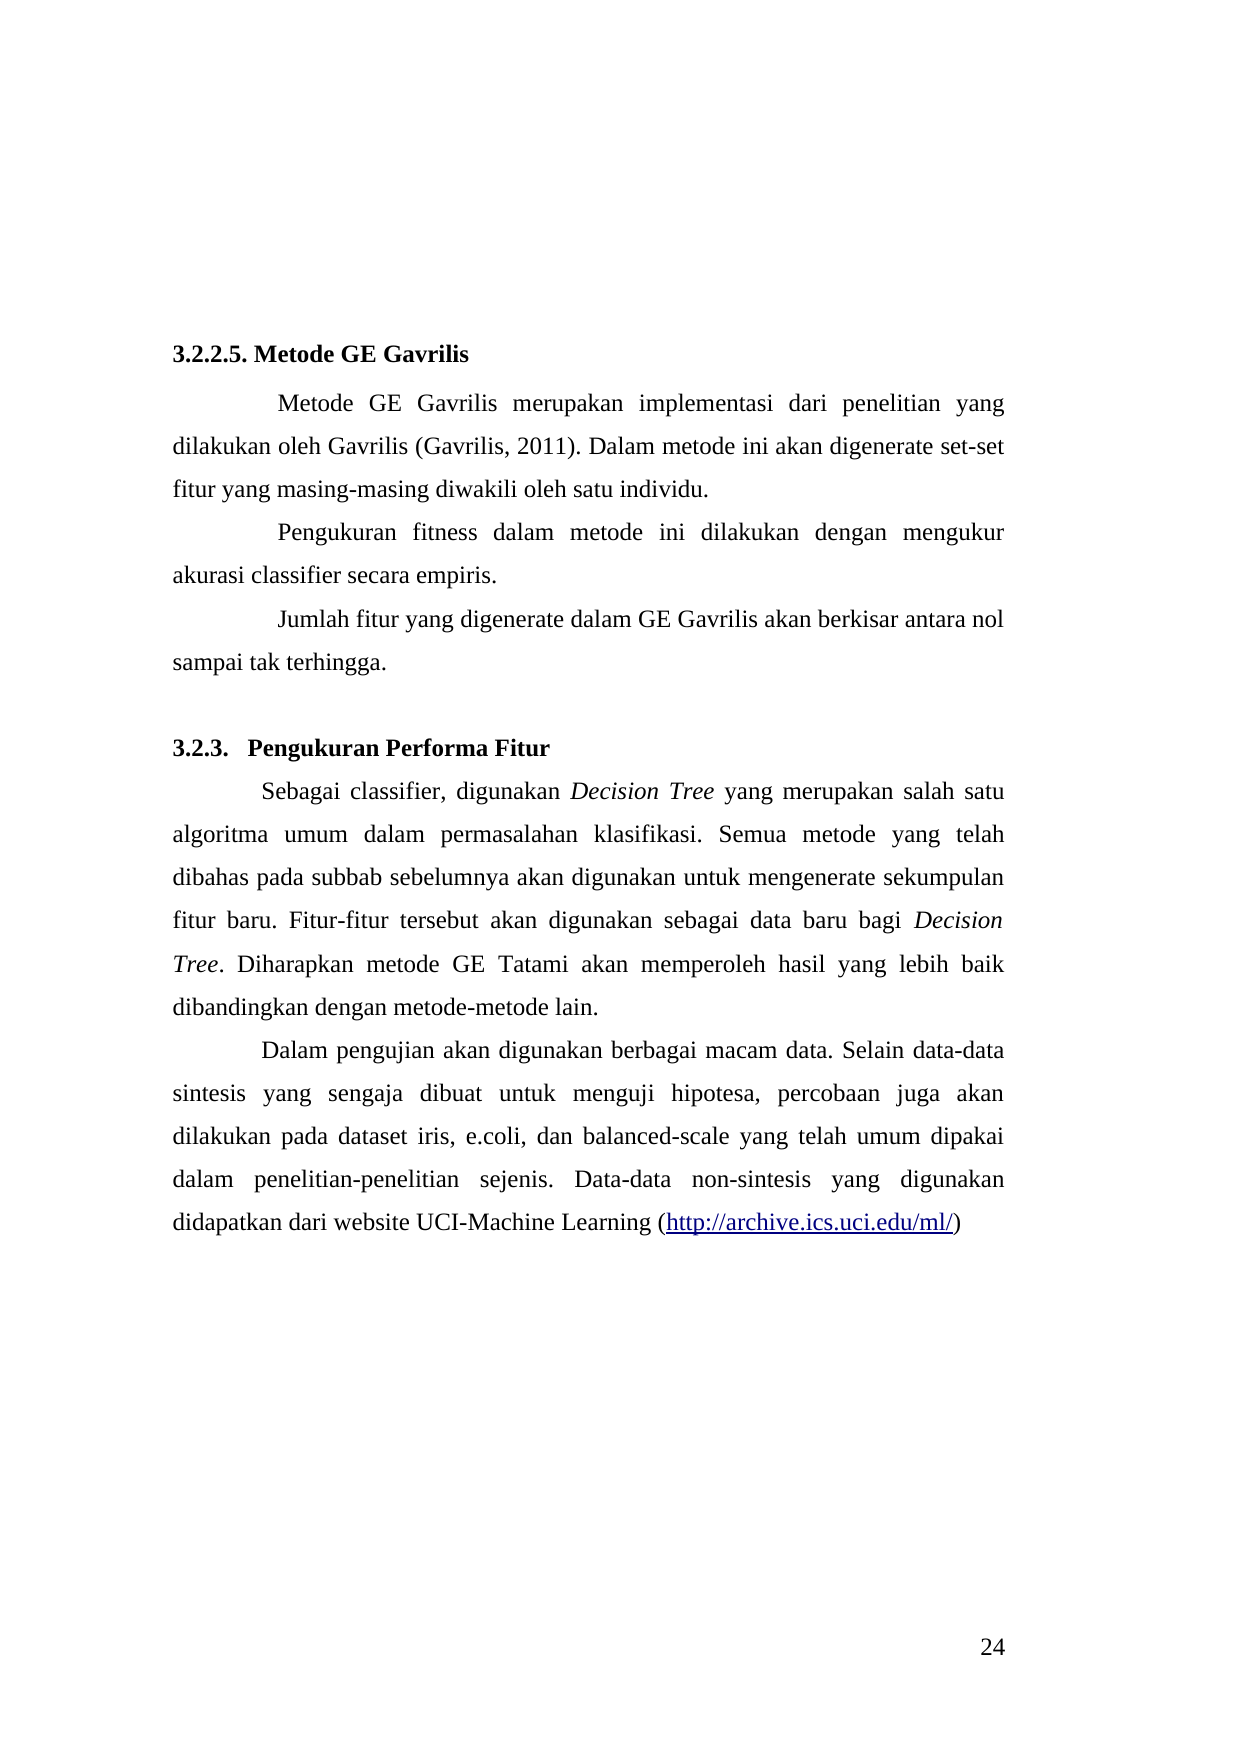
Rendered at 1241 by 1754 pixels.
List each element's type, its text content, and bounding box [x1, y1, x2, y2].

text Jumlah fitur yang digenerate dalam GE Gavrilis akan berkisar antara nol sampai tak terhingga. [172, 604, 1005, 676]
subtitle Pengukuran Performa Fitur [172, 733, 1005, 762]
subtitle Metode GE Gavrilis [172, 339, 1005, 367]
text Metode GE Gavrilis merupakan implementasi dari penelitian yang dilakukan oleh Gavrilis (Gavrilis, 2011). Dalam metode ini akan digenerate set-set fitur yang masing-masing diwakili oleh satu individu. [172, 388, 1005, 503]
text Sebagai classifier, digunakan Decision Tree yang merupakan salah satu algoritma umum dalam permasalahan klasifikasi. Semua metode yang telah dibahas pada subbab sebelumnya akan digunakan untuk mengenerate sekumpulan fitur baru. Fitur-fitur tersebut akan digunakan sebagai data baru bagi Decision Tree. Diharapkan metode GE Tatami akan memperoleh hasil yang lebih baik dibandingkan dengan metode-metode lain. [172, 776, 1005, 1021]
text Pengukuran fitness dalam metode ini dilakukan dengan mengukur akurasi classifier secara empiris. [172, 517, 1005, 589]
text Dalam pengujian akan digunakan berbagai macam data. Selain data-data sintesis yang sengaja dibuat untuk menguji hipotesa, percobaan juga akan dilakukan pada dataset iris, e.coli, dan balanced-scale yang telah umum dipakai dalam penelitian-penelitian sejenis. Data-data non-sintesis yang digunakan didapatkan dari website UCI-Machine Learning (http://archive.ics.uci.edu/ml/) [172, 1035, 1005, 1236]
